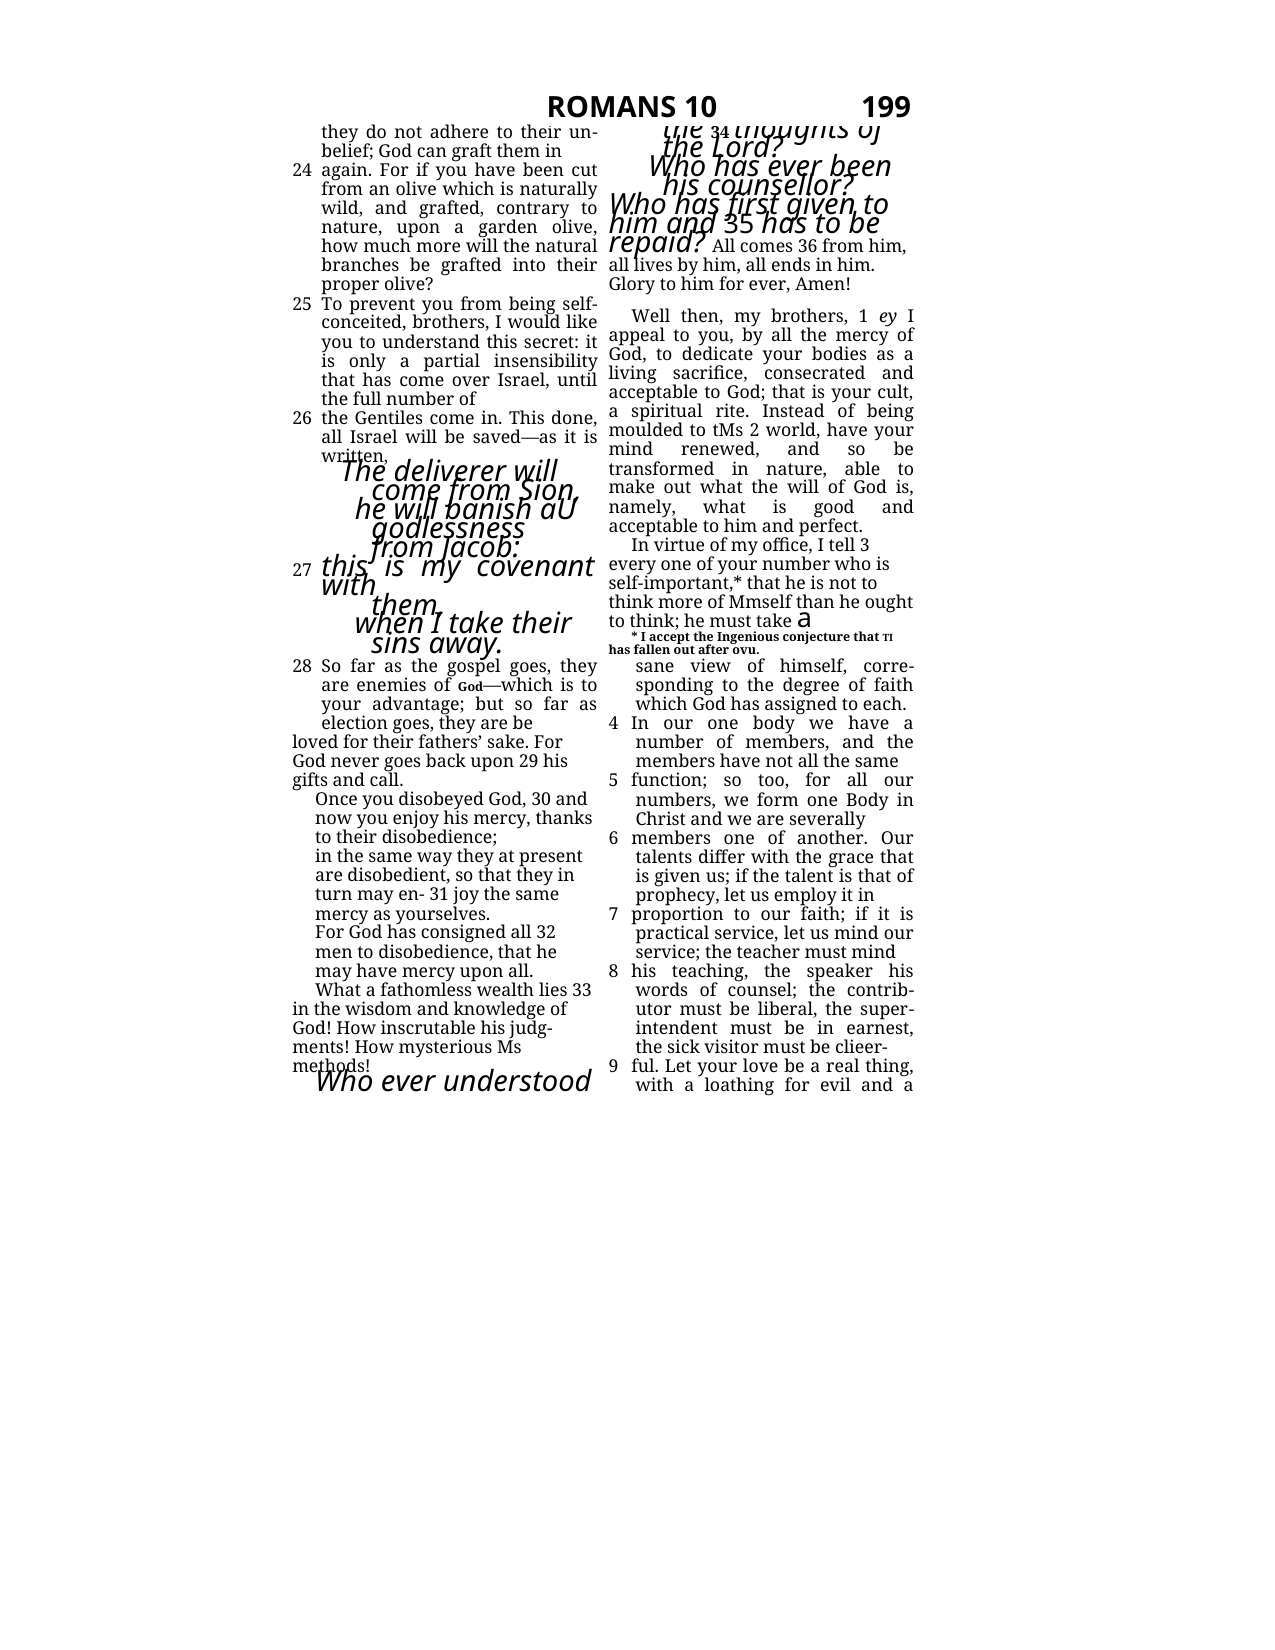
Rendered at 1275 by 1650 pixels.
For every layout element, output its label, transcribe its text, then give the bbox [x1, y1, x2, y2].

text loved for their fathers’ sake. For God never goes back upon 29 his gifts and call. [292, 733, 598, 790]
text For God has consigned all 32 men to disobedience, that he may have mercy upon all. [315, 924, 598, 981]
text Who ever understood the 34 thoughts of the Lord? [315, 1076, 598, 1095]
text he will banish aU godlessness from Jacob: [354, 504, 598, 562]
text Who ever understood the 34 thoughts of the Lord? [665, 126, 718, 161]
text them, [381, 600, 598, 619]
list this is my covenant with [292, 562, 598, 600]
text The deliverer will come from Sion, [522, 466, 598, 504]
list So far as the gospel goes, they are enemies of God—which is to your advantage; but so far as election goes, they are be­ [292, 657, 598, 733]
text The deliverer will come from Sion, [451, 466, 528, 504]
text * I accept the Ingenious conjecture that ti has fallen out after ovu. [608, 631, 914, 657]
text sane view of himself, corre­sponding to the degree of faith which God has assigned to each. [635, 657, 914, 714]
list proportion to our faith; if it is practical service, let us mind our service; the teacher must mind [608, 905, 914, 962]
list In our one body we have a number of members, and the members have not all the same [608, 714, 914, 772]
list members one of another. Our talents differ with the grace that is given us; if the talent is that of prophecy, let us employ it in [608, 829, 914, 905]
text Who has first given to him and 35 has to be repaid? All comes 36 from him, all lives by him, all ends in him. Glory to him for ever, Amen! [608, 199, 914, 295]
list To prevent you from being self-conceited, brothers, I would like you to understand this secret: it is only a partial in­sensibility that has come over Israel, until the full number of [292, 295, 598, 409]
text Once you disobeyed God, 30 and now you enjoy his mercy, thanks to their dis­obedience; [315, 790, 598, 847]
text In virtue of my office, I tell 3 every one of your number who is self-important,* that he is not to think more of Mmself than he ought to think; he must take a [608, 536, 914, 631]
text Who ever understood the 34 thoughts of the Lord? [715, 123, 914, 161]
list his teaching, the speaker his words of counsel; the contrib­utor must be liberal, the super­intendent must be in earnest, the sick visitor must be clieer- [608, 962, 914, 1058]
text Who has ever been his counsellor? [648, 161, 914, 199]
list ful. Let your love be a real thing, with a loathing for evil and a [608, 1058, 914, 1096]
text What a fathomless wealth lies 33 in the wisdom and knowledge of God! How inscrutable his judg­ments! How mysterious Ms methods! [292, 981, 598, 1076]
text The deliverer will come from Sion, [340, 466, 458, 504]
list the Gentiles come in. This done, all Israel will be saved—as it is written, [292, 409, 598, 466]
text them, [371, 600, 385, 619]
text in the same way they at present are disobedient, so that they in turn may en- 31 joy the same mercy as yourselves. [315, 847, 598, 924]
text Well then, my brothers, 1 ey I appeal to you, by all the mercy of God, to dedicate your bodies as a living sacrifice, con­secrated and acceptable to God; that is your cult, a spiritual rite. Instead of being moulded to tMs 2 world, have your mind renewed, and so be transformed in nature, able to make out what the will of God is, namely, what is good and acceptable to him and per­fect. [608, 307, 914, 536]
list again. For if you have been cut from an olive which is naturally wild, and grafted, contrary to nature, upon a garden olive, how much more will the natural branches be grafted into their proper olive? [292, 161, 598, 295]
text when I take their sins away. [354, 619, 598, 657]
list they do not adhere to their un­belief; God can graft them in [292, 123, 598, 161]
text Who ever understood the 34 thoughts of the Lord? [631, 126, 668, 161]
list function; so too, for all our numbers, we form one Body in Christ and we are severally [608, 772, 914, 829]
